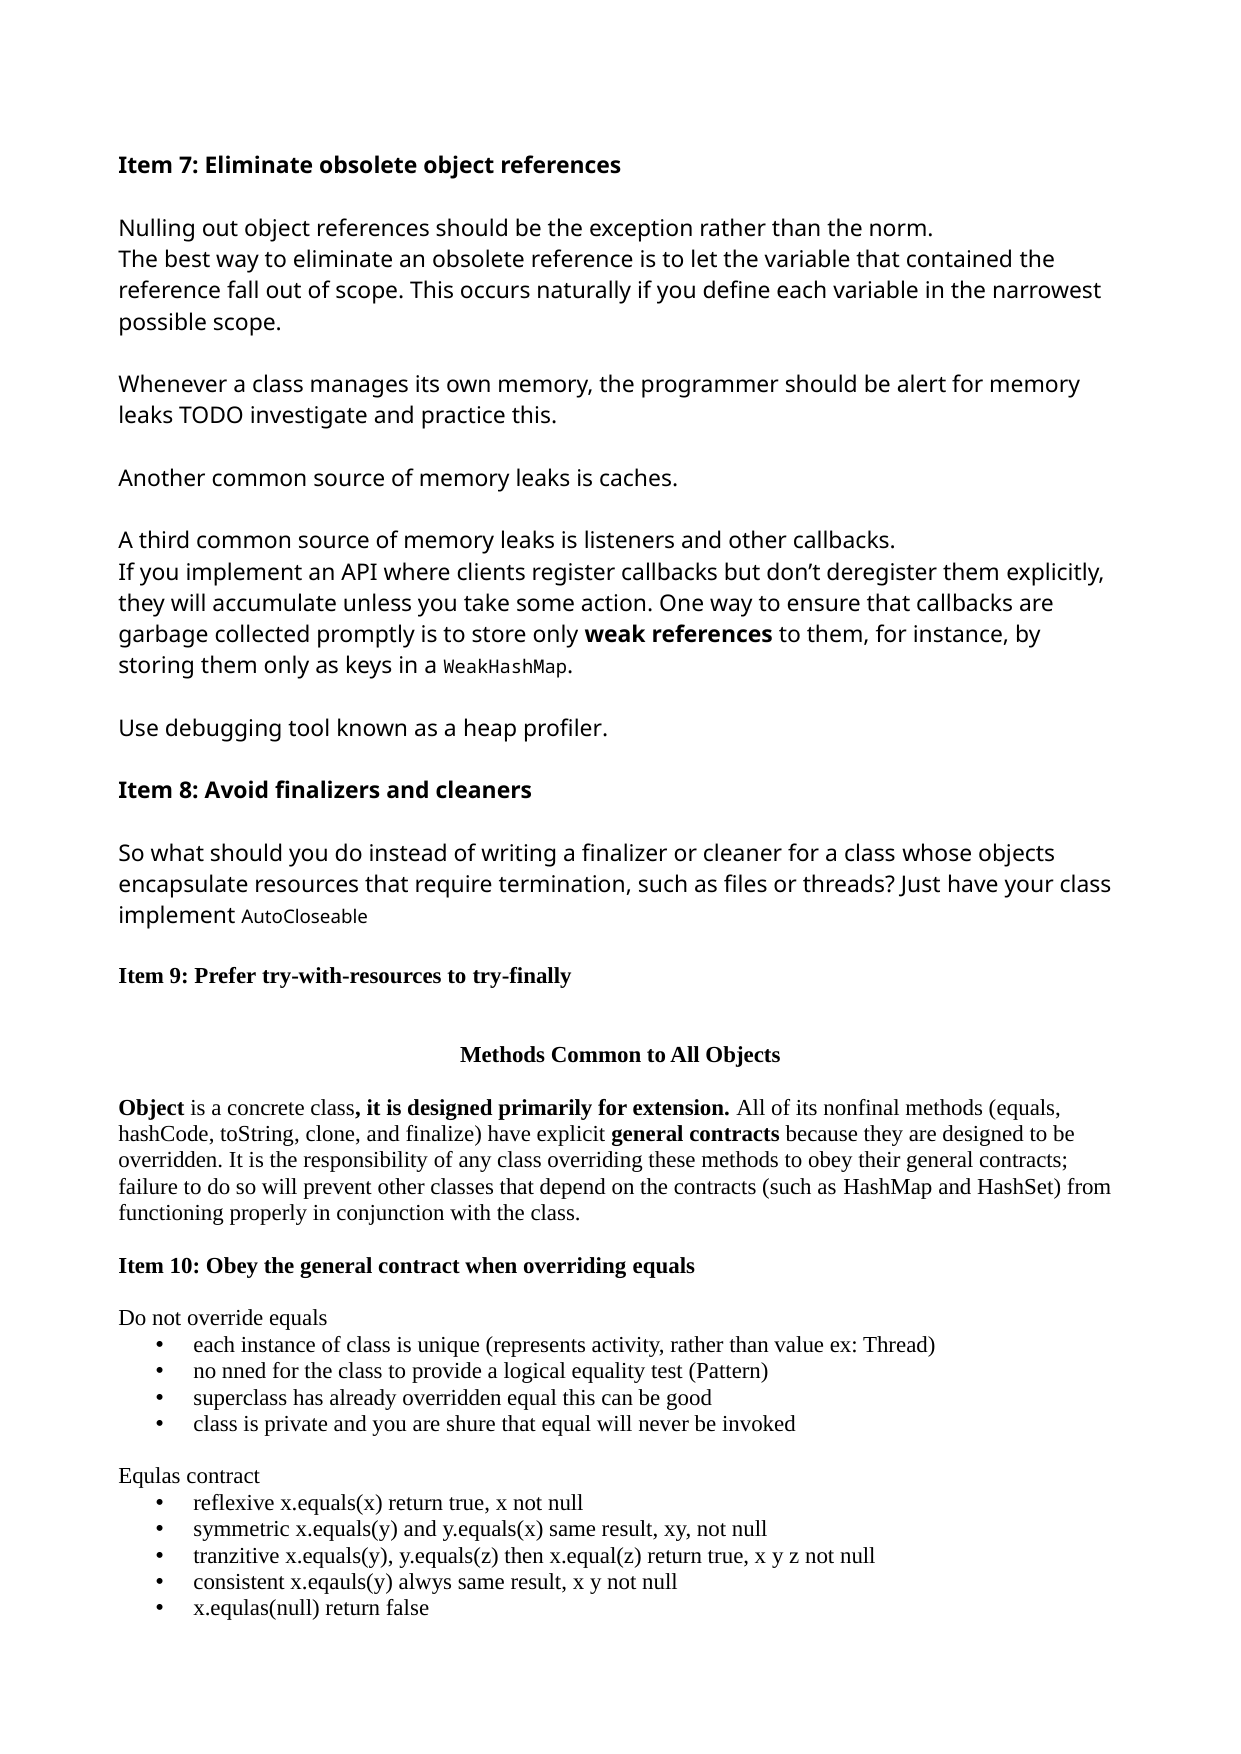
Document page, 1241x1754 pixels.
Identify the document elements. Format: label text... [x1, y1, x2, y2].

list symmetric x.equals(y) and y.equals(x) same result, xy, not null [156, 1515, 1122, 1542]
text Do not override equals [118, 1304, 1122, 1331]
text Use debugging tool known as a heap profiler. [118, 712, 1122, 743]
text Item 10: Obey the general contract when overriding equals [118, 1252, 1122, 1278]
text Whenever a class manages its own memory, the programmer should be alert for memory leaks TODO investigate and practice this. [118, 368, 1122, 431]
list tranzitive x.equals(y), y.equals(z) then x.equal(z) return true, x y z not null [156, 1542, 1122, 1568]
text Nulling out object references should be the exception rather than the norm. [118, 212, 1122, 243]
text Another common source of memory leaks is caches. [118, 462, 1122, 493]
text Methods Common to All Objects [118, 1041, 1122, 1067]
list consistent x.eqauls(y) alwys same result, x y not null [156, 1568, 1122, 1594]
text If you implement an API where clients register callbacks but don’t deregister them explicitly, they will accumulate unless you take some action. One way to ensure that callbacks are garbage collected promptly is to store only weak references to them, for instance, by storing them only as keys in a WeakHashMap. [118, 556, 1122, 681]
text Item 9: Prefer try-with-resources to try-finally [118, 962, 1122, 988]
text Item 8: Avoid finalizers and cleaners [118, 774, 1122, 806]
text So what should you do instead of writing a finalizer or cleaner for a class whose objects encapsulate resources that require termination, such as files or threads? Just have your class implement AutoCloseable [118, 837, 1122, 931]
list reflexive x.equals(x) return true, x not null [156, 1489, 1122, 1515]
text Equlas contract [118, 1463, 1122, 1489]
list superclass has already overridden equal this can be good [156, 1383, 1122, 1410]
text The best way to eliminate an obsolete reference is to let the variable that contained the reference fall out of scope. This occurs naturally if you define each variable in the narrowest possible scope. [118, 243, 1122, 337]
list each instance of class is unique (represents activity, rather than value ex: Thread) [156, 1331, 1122, 1357]
text Item 7: Eliminate obsolete object references [118, 149, 1122, 181]
text Object is a concrete class, it is designed primarily for extension. All of its nonfinal methods (equals, hashCode, toString, clone, and finalize) have explicit general contracts because they are designed to be overridden. It is the responsibility of any class overriding these methods to obey their general contracts; [118, 1094, 1122, 1173]
text failure to do so will prevent other classes that depend on the contracts (such as HashMap and HashSet) from functioning properly in conjunction with the class. [118, 1173, 1122, 1225]
list no nned for the class to provide a logical equality test (Pattern) [156, 1357, 1122, 1383]
list class is private and you are shure that equal will never be invoked [156, 1410, 1122, 1436]
list x.equlas(null) return false [156, 1594, 1122, 1621]
text A third common source of memory leaks is listeners and other callbacks. [118, 524, 1122, 556]
